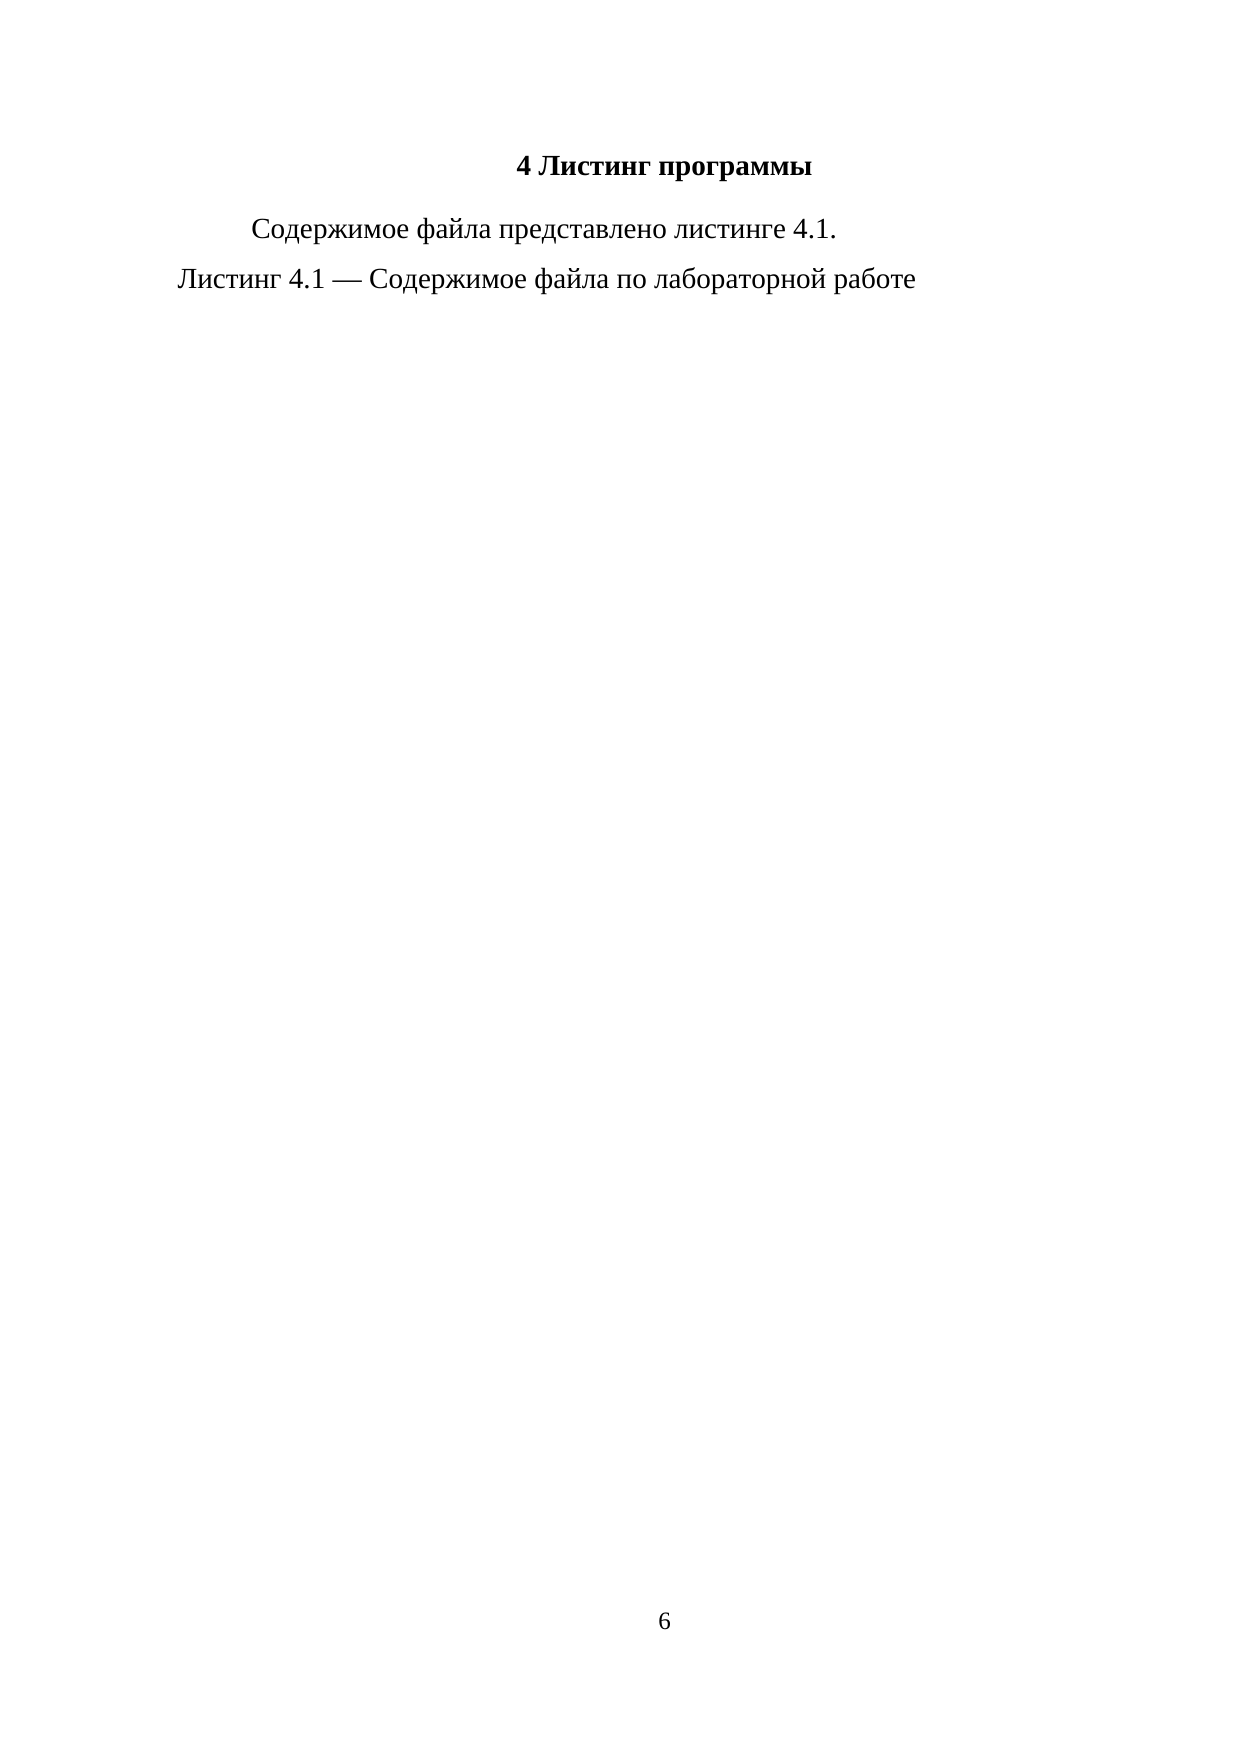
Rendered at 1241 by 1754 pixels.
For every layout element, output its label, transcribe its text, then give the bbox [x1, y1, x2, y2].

text Листинг 4.1 — Содержимое файла по лабораторной работе [177, 261, 1152, 295]
subtitle 4 Листинг программы [177, 148, 1152, 181]
text Содержимое файла представлено листинге 4.1. [177, 211, 1152, 244]
